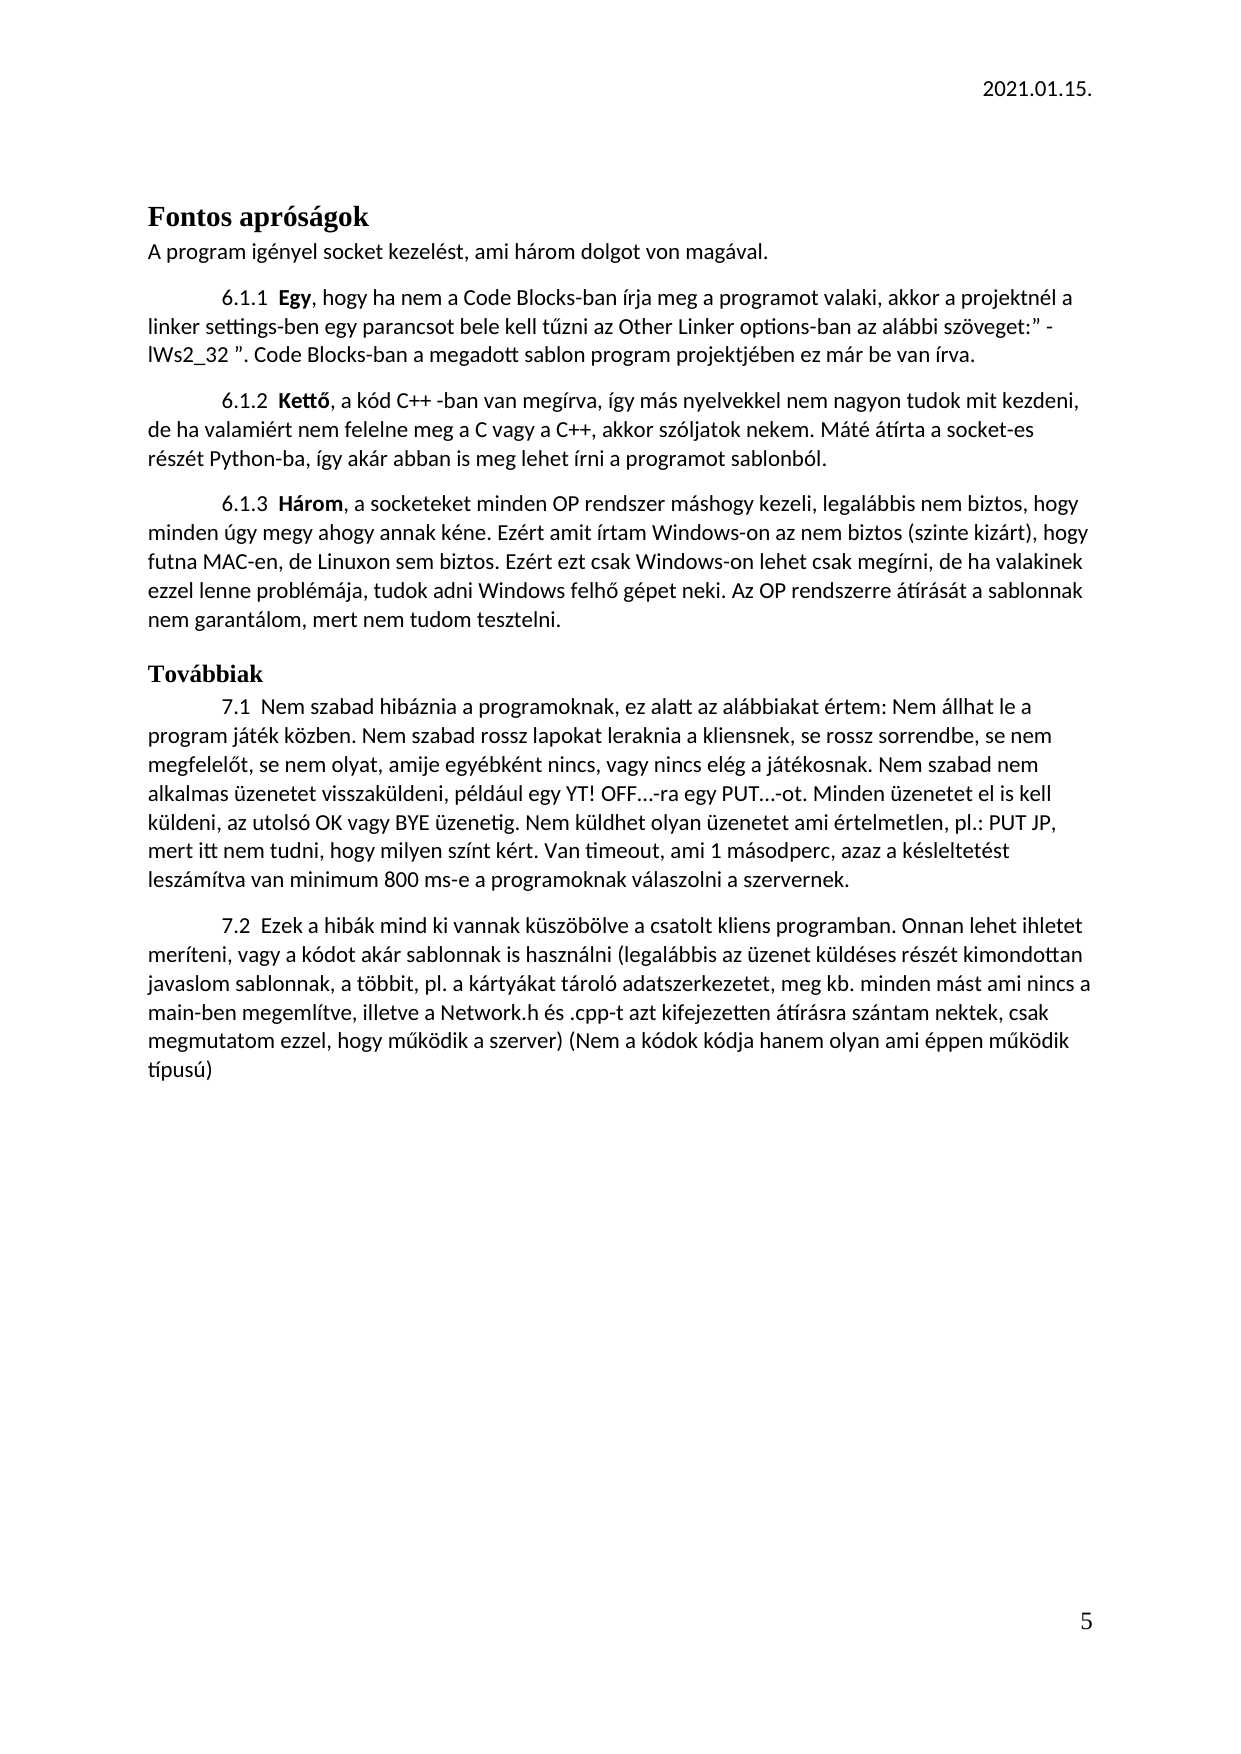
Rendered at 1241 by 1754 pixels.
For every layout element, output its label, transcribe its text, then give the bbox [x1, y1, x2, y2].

text 7.1 Nem szabad hibáznia a programoknak, ez alatt az alábbiakat értem: Nem állhat le a program játék közben. Nem szabad rossz lapokat leraknia a kliensnek, se rossz sorrendbe, se nem megfelelőt, se nem olyat, amije egyébként nincs, vagy nincs elég a játékosnak. Nem szabad nem alkalmas üzenetet visszaküldeni, például egy YT! OFF…-ra egy PUT…-ot. Minden üzenetet el is kell küldeni, az utolsó OK vagy BYE üzenetig. Nem küldhet olyan üzenetet ami értelmetlen, pl.: PUT JP, mert itt nem tudni, hogy milyen színt kért. Van timeout, ami 1 másodperc, azaz a késleltetést leszámítva van minimum 800 ms-e a programoknak válaszolni a szervernek. [148, 692, 1093, 893]
text 6.1.3 Három, a socketeket minden OP rendszer máshogy kezeli, legalábbis nem biztos, hogy minden úgy megy ahogy annak kéne. Ezért amit írtam Windows-on az nem biztos (szinte kizárt), hogy futna MAC-en, de Linuxon sem biztos. Ezért ezt csak Windows-on lehet csak megírni, de ha valakinek ezzel lenne problémája, tudok adni Windows felhő gépet neki. Az OP rendszerre átírását a sablonnak nem garantálom, mert nem tudom tesztelni. [148, 489, 1093, 633]
text Fontos apróságok [148, 199, 1093, 232]
text 6.1.1 Egy, hogy ha nem a Code Blocks-ban írja meg a programot valaki, akkor a projektnél a linker settings-ben egy parancsot bele kell tűzni az Other Linker options-ban az alábbi szöveget:” -lWs2_32 ”. Code Blocks-ban a megadott sablon program projektjében ez már be van írva. [148, 283, 1093, 369]
text 7.2 Ezek a hibák mind ki vannak küszöbölve a csatolt kliens programban. Onnan lehet ihletet meríteni, vagy a kódot akár sablonnak is használni (legalábbis az üzenet küldéses részét kimondottan javaslom sablonnak, a többit, pl. a kártyákat tároló adatszerkezetet, meg kb. minden mást ami nincs a main-ben megemlítve, illetve a Network.h és .cpp-t azt kifejezetten átírásra szántam nektek, csak megmutatom ezzel, hogy működik a szerver) (Nem a kódok kódja hanem olyan ami éppen működik típusú) [148, 911, 1093, 1083]
text 6.1.2 Kettő, a kód C++ -ban van megírva, így más nyelvekkel nem nagyon tudok mit kezdeni, de ha valamiért nem felelne meg a C vagy a C++, akkor szóljatok nekem. Máté átírta a socket-es részét Python-ba, így akár abban is meg lehet írni a programot sablonból. [148, 386, 1093, 472]
text Továbbiak [148, 659, 1093, 687]
text A program igényel socket kezelést, ami három dolgot von magával. [148, 237, 1093, 265]
